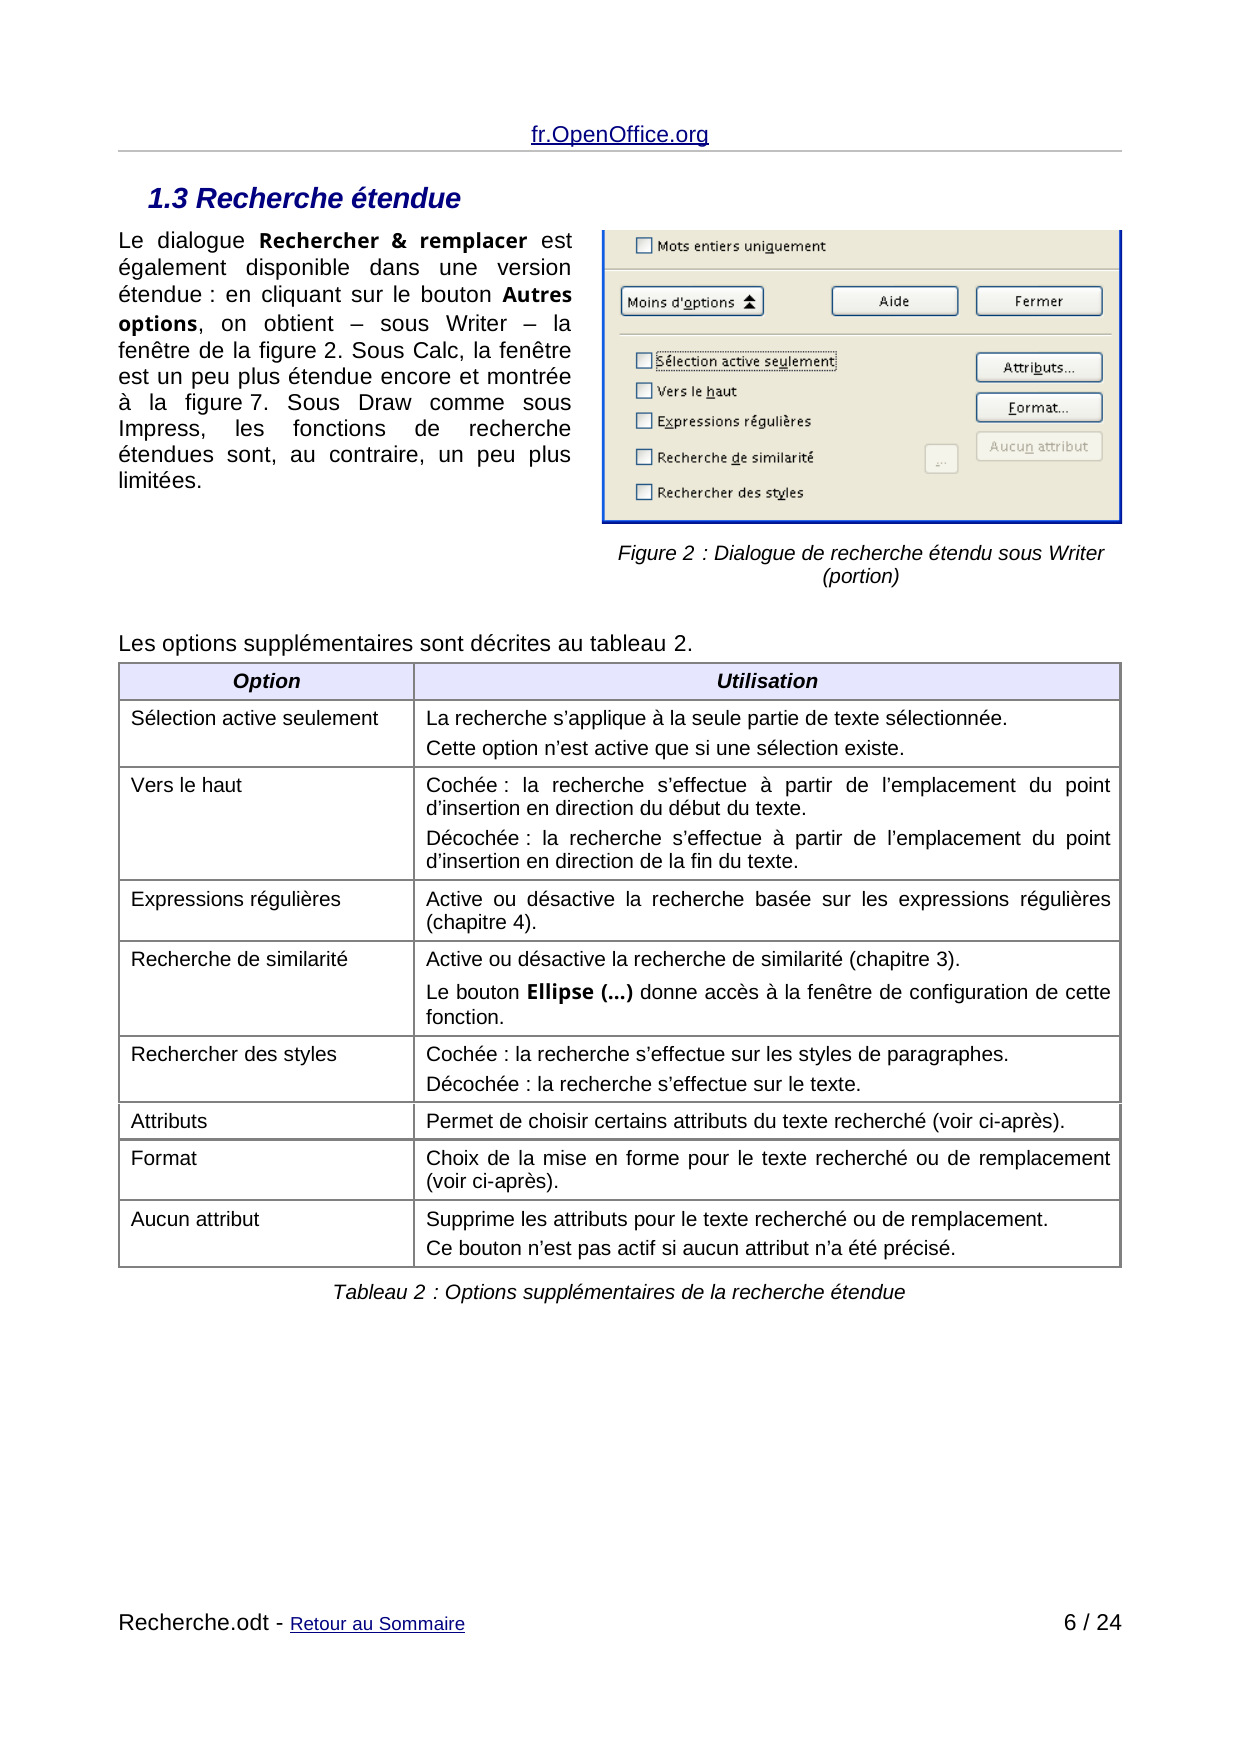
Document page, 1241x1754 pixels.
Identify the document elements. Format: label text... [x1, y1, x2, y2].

table_header Utilisation [415, 664, 1119, 699]
text Figure 2 : Dialogue de recherche étendu sous Writer (portion) [602, 524, 1122, 588]
table_cell Active ou désactive la recherche de similarité (chapitre 3). Le bouton Ellipse (…) donne accès à la fenêtre de configuration de cette fonction. [415, 942, 1119, 1035]
table_cell Recherche de similarité [120, 942, 413, 1035]
table_header Option [120, 664, 413, 699]
text Tableau 2 : Options supplémentaires de la recherche étendue [118, 1280, 1122, 1304]
table_cell La recherche s’applique à la seule partie de texte sélectionnée. Cette option n’est active que si une sélection existe. [415, 701, 1119, 766]
table_cell Rechercher des styles [120, 1037, 413, 1101]
picture [601, 230, 1123, 524]
table_cell Permet de choisir certains attributs du texte recherché (voir ci-après). [415, 1104, 1119, 1138]
table_cell Choix de la mise en forme pour le texte recherché ou de remplacement (voir ci-après). [415, 1141, 1119, 1199]
table_cell Aucun attribut [120, 1201, 413, 1266]
subtitle Recherche étendue [148, 182, 1122, 214]
table_cell Format [120, 1141, 413, 1199]
table_cell Cochée : la recherche s’effectue à partir de l’emplacement du point d’insertion en direction du début du texte. Décochée : la recherche s’effectue à partir de l’emplacement du point d’insertion en direction de la fin du texte. [415, 768, 1119, 879]
table_cell Vers le haut [120, 768, 413, 879]
table_cell Sélection active seulement [120, 701, 413, 766]
text Les options supplémentaires sont décrites au tableau 2. [118, 630, 1122, 656]
text Le dialogue Rechercher & remplacer est également disponible dans une version étendue : en cliquant sur le bouton Autres options, on obtient – sous Writer – la fenêtre de la figure 2. Sous Calc, la fenêtre est un peu plus étendue encore et montrée à la figure 7. Sous Draw comme sous Impress, les fonctions de recherche étendues sont, au contraire, un peu plus limitées. [118, 226, 1122, 618]
table_cell Supprime les attributs pour le texte recherché ou de remplacement. Ce bouton n’est pas actif si aucun attribut n’a été précisé. [415, 1201, 1119, 1266]
table_cell Active ou désactive la recherche basée sur les expressions régulières (chapitre 4). [415, 881, 1119, 940]
table_cell Expressions régulières [120, 881, 413, 940]
table_cell Attributs [120, 1104, 413, 1138]
table_cell Cochée : la recherche s’effectue sur les styles de paragraphes. Décochée : la recherche s’effectue sur le texte. [415, 1037, 1119, 1101]
